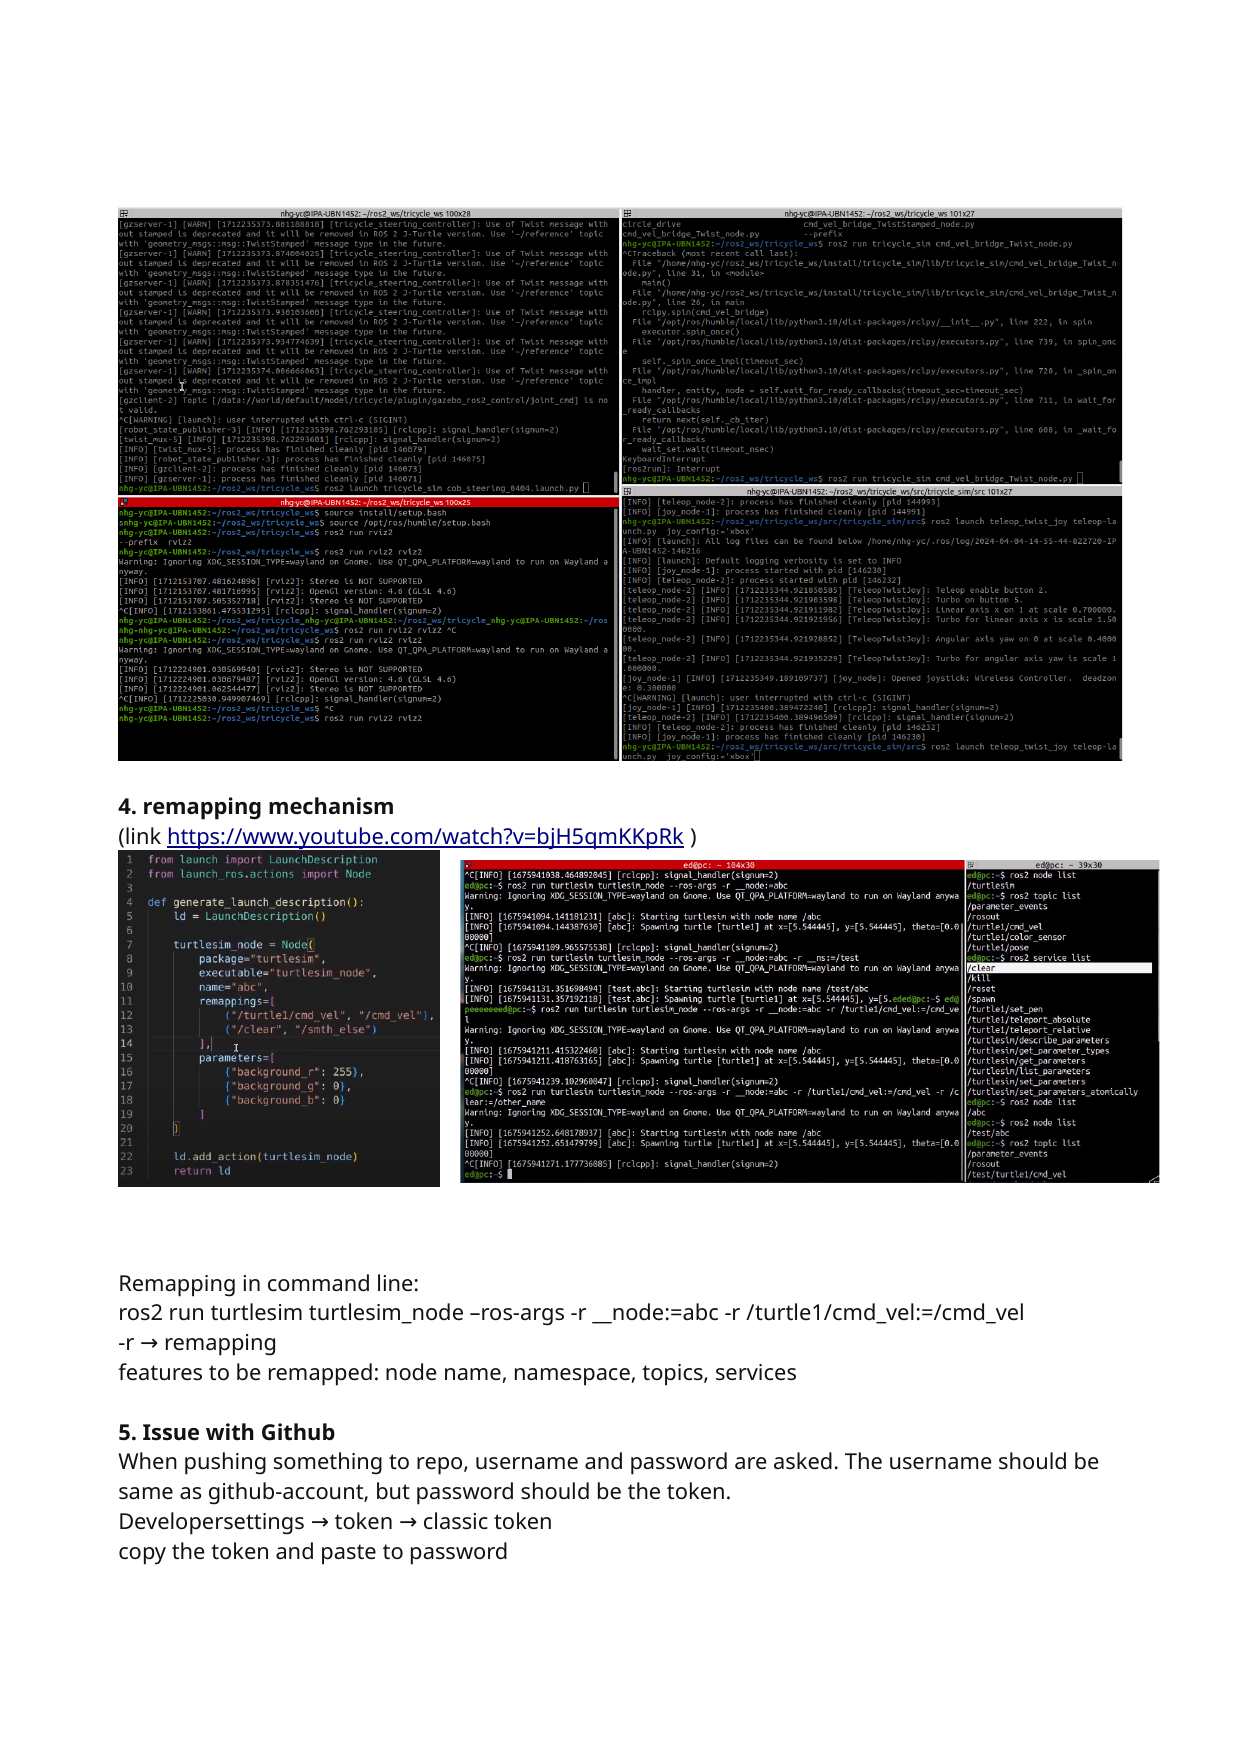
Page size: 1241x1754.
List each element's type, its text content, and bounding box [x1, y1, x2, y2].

text (link https://www.youtube.com/watch?v=bjH5qmKKpRk ) [118, 821, 1122, 850]
picture [118, 207, 1123, 761]
text Developersettings → token → classic token [118, 1506, 1122, 1536]
text features to be remapped: node name, namespace, topics, services [118, 1357, 1122, 1387]
picture [118, 850, 440, 1187]
text ros2 run turtlesim turtlesim_node –ros-args -r __node:=abc -r /turtle1/cmd_vel:=/cmd_vel [118, 1297, 1122, 1327]
text When pushing something to repo, username and password are asked. The username should be same as github-account, but password should be the token. [118, 1446, 1122, 1506]
text copy the token and paste to password [118, 1536, 1122, 1565]
text -r → remapping [118, 1327, 1122, 1357]
text 4. remapping mechanism [118, 791, 1122, 821]
picture [460, 860, 1160, 1183]
text 5. Issue with Github [118, 1416, 1122, 1446]
text Remapping in command line: [118, 1267, 1122, 1297]
